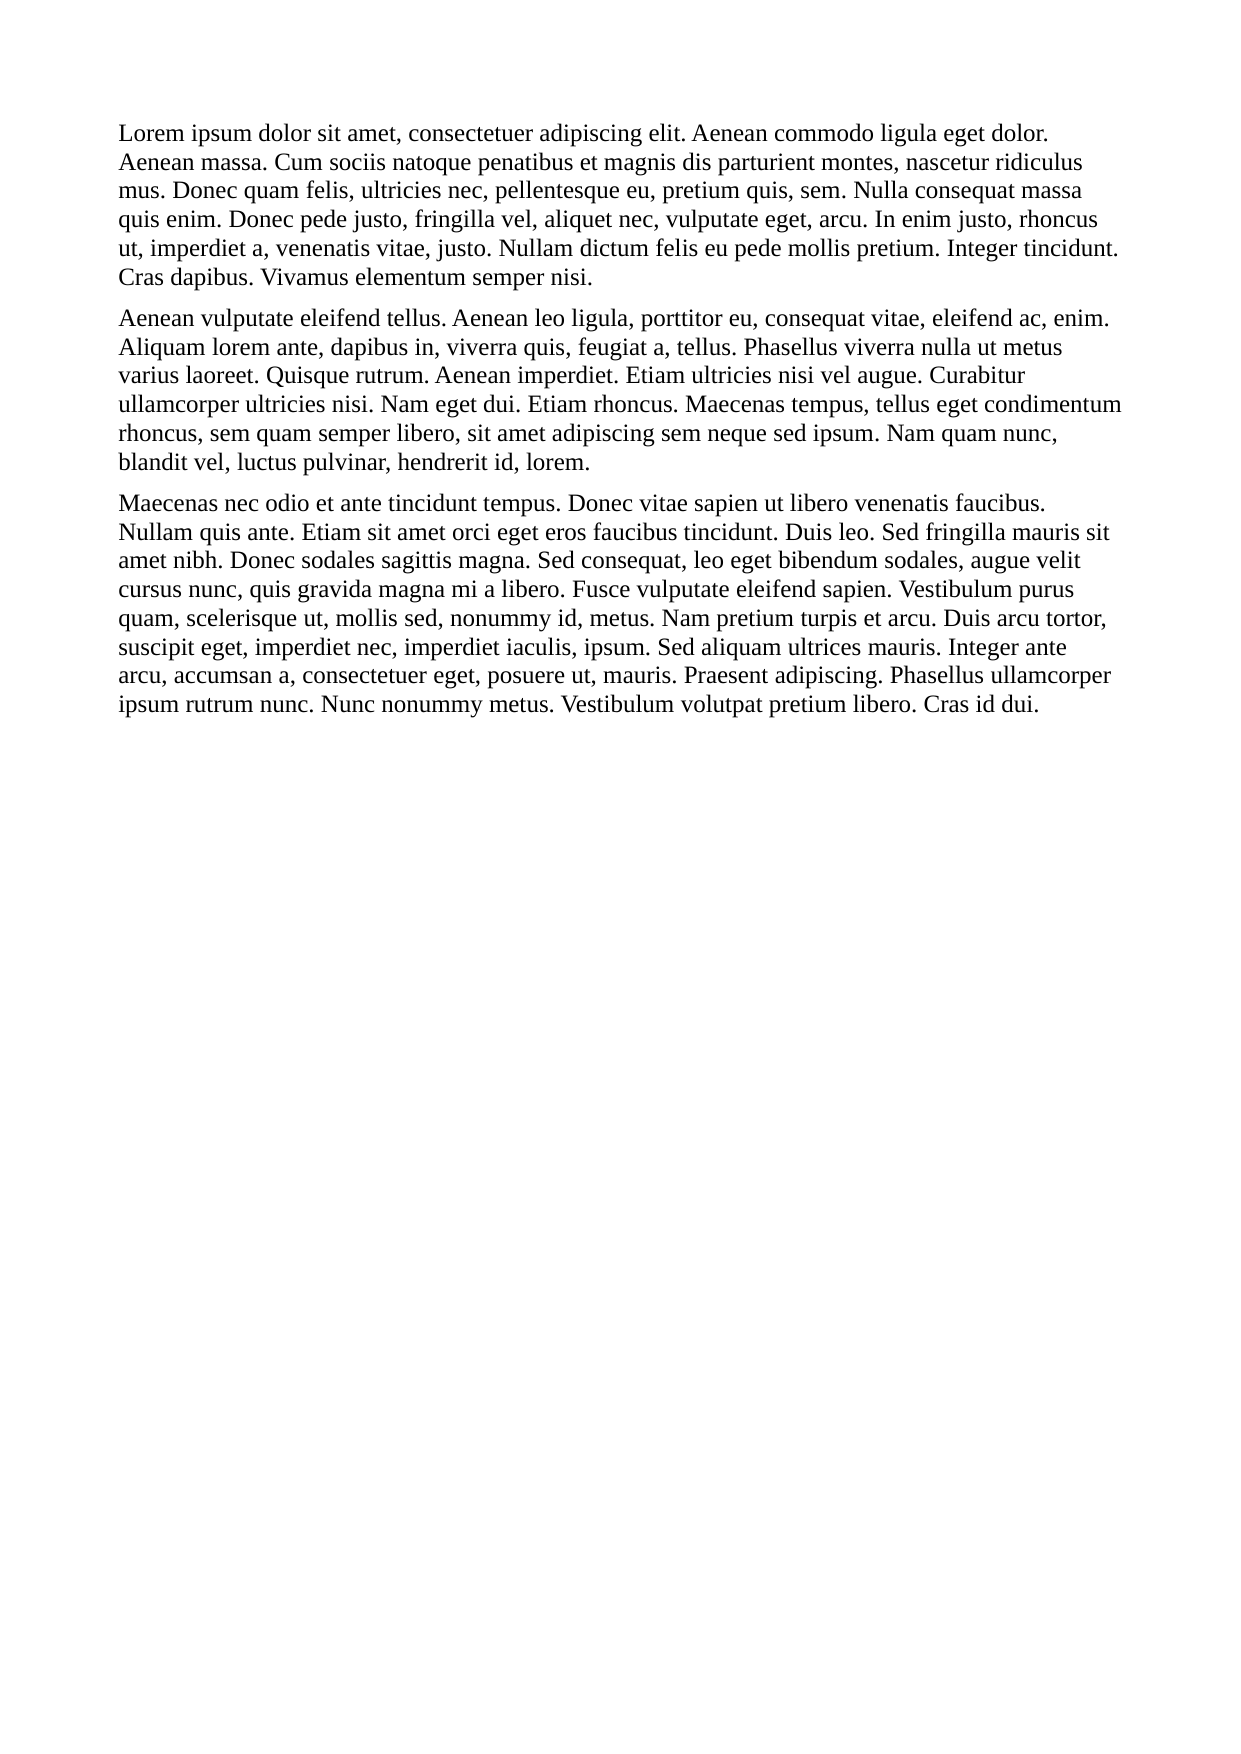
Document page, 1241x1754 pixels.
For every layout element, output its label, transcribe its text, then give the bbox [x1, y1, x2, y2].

text Maecenas nec odio et ante tincidunt tempus. Donec vitae sapien ut libero venenatis faucibus. Nullam quis ante. Etiam sit amet orci eget eros faucibus tincidunt. Duis leo. Sed fringilla mauris sit amet nibh. Donec sodales sagittis magna. Sed consequat, leo eget bibendum sodales, augue velit cursus nunc, quis gravida magna mi a libero. Fusce vulputate eleifend sapien. Vestibulum purus quam, scelerisque ut, mollis sed, nonummy id, metus. Nam pretium turpis et arcu. Duis arcu tortor, suscipit eget, imperdiet nec, imperdiet iaculis, ipsum. Sed aliquam ultrices mauris. Integer ante arcu, accumsan a, consectetuer eget, posuere ut, mauris. Praesent adipiscing. Phasellus ullamcorper ipsum rutrum nunc. Nunc nonummy metus. Vestibulum volutpat pretium libero. Cras id dui. [118, 488, 1122, 718]
text Lorem ipsum dolor sit amet, consectetuer adipiscing elit. Aenean commodo ligula eget dolor. Aenean massa. Cum sociis natoque penatibus et magnis dis parturient montes, nascetur ridiculus mus. Donec quam felis, ultricies nec, pellentesque eu, pretium quis, sem. Nulla consequat massa quis enim. Donec pede justo, fringilla vel, aliquet nec, vulputate eget, arcu. In enim justo, rhoncus ut, imperdiet a, venenatis vitae, justo. Nullam dictum felis eu pede mollis pretium. Integer tincidunt. Cras dapibus. Vivamus elementum semper nisi. [118, 118, 1122, 291]
text Aenean vulputate eleifend tellus. Aenean leo ligula, porttitor eu, consequat vitae, eleifend ac, enim. Aliquam lorem ante, dapibus in, viverra quis, feugiat a, tellus. Phasellus viverra nulla ut metus varius laoreet. Quisque rutrum. Aenean imperdiet. Etiam ultricies nisi vel augue. Curabitur ullamcorper ultricies nisi. Nam eget dui. Etiam rhoncus. Maecenas tempus, tellus eget condimentum rhoncus, sem quam semper libero, sit amet adipiscing sem neque sed ipsum. Nam quam nunc, blandit vel, luctus pulvinar, hendrerit id, lorem. [118, 303, 1122, 476]
